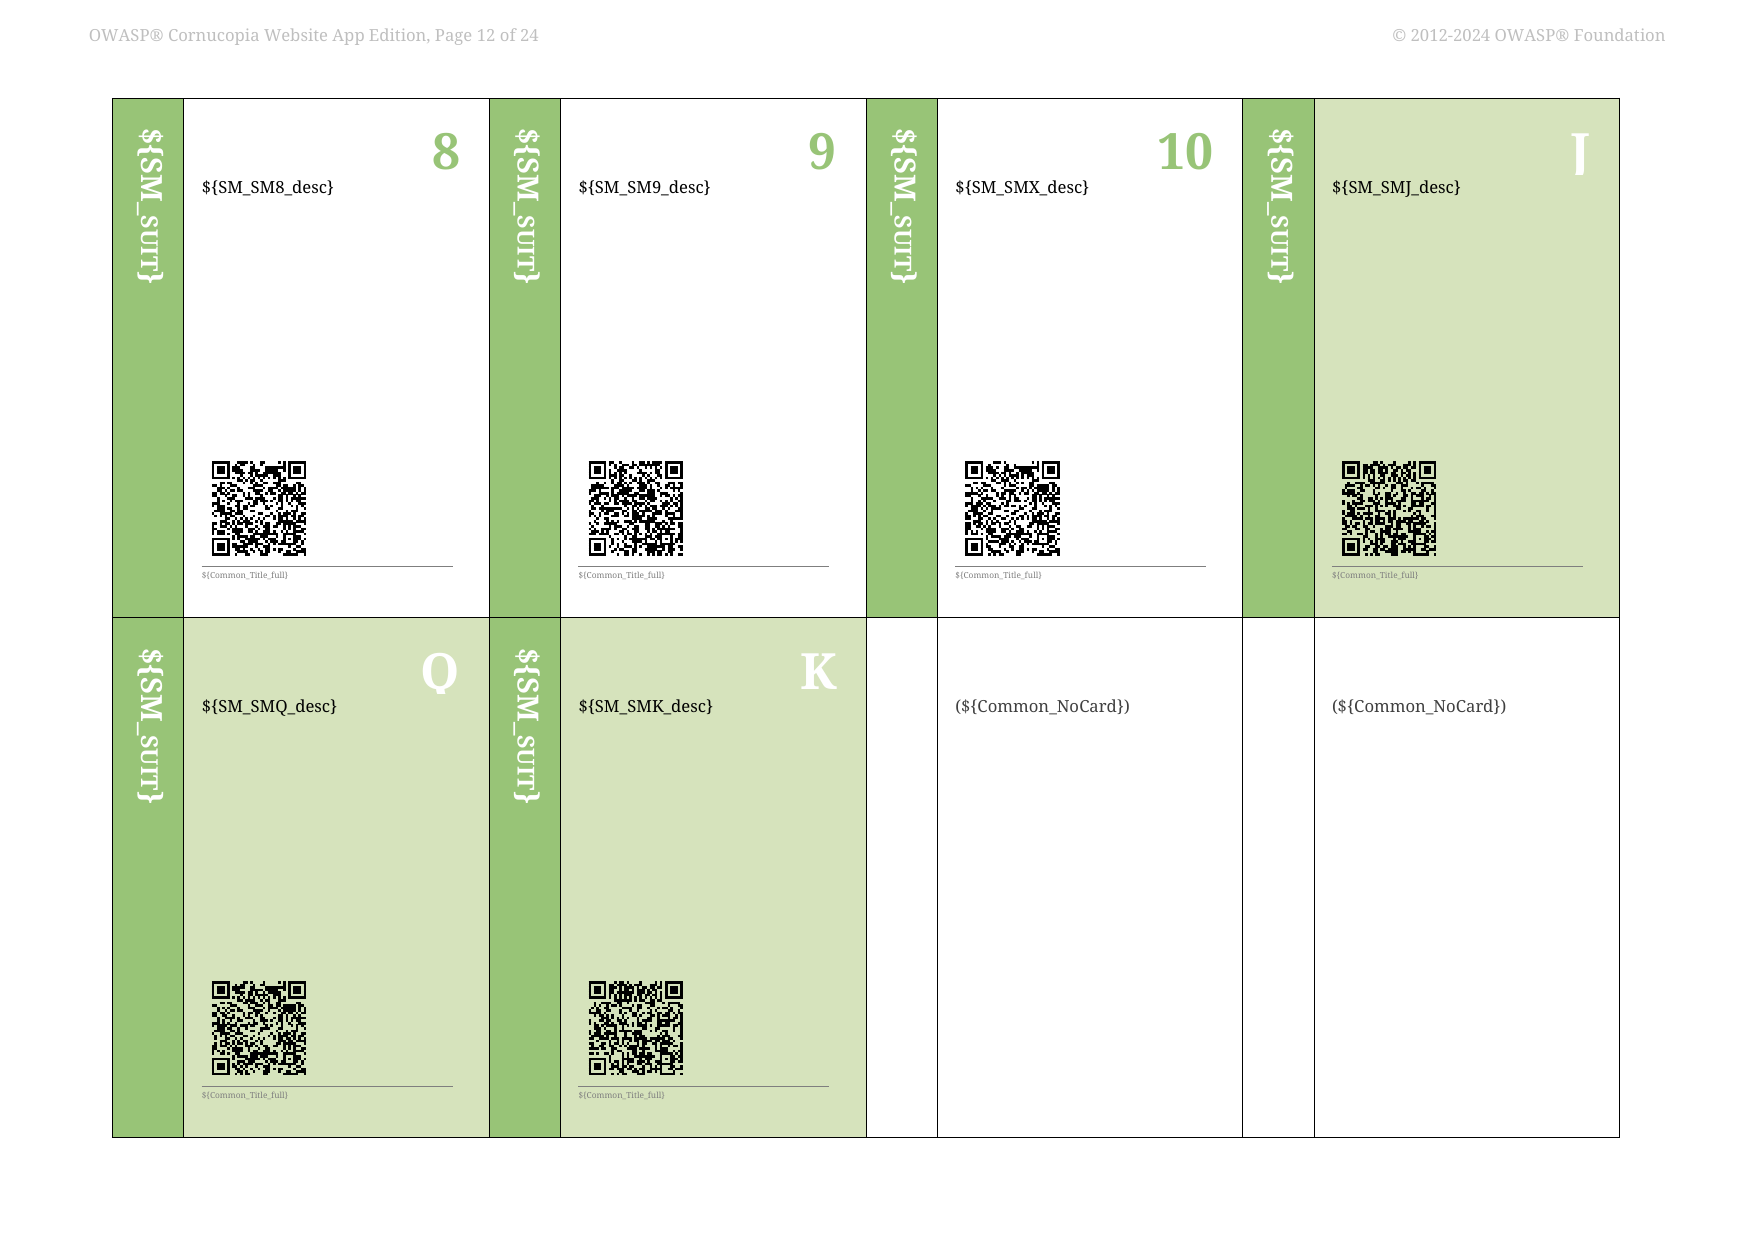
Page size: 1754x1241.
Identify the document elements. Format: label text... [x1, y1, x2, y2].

table_header J [1315, 99, 1619, 174]
table_cell [867, 618, 937, 1137]
table_header 8 [184, 99, 489, 174]
table_cell ${SM_SM9_desc} [561, 174, 866, 411]
table_header [578, 412, 829, 566]
table_cell [938, 411, 1242, 617]
table_cell [561, 411, 866, 617]
table_cell ${Common_Title_full} [202, 1087, 453, 1101]
table_cell ${SM_suit} [490, 618, 560, 1137]
table_header [202, 412, 453, 566]
table_cell ${Common_Title_full} [202, 567, 453, 581]
table_cell [561, 930, 866, 1137]
table_cell [1315, 930, 1619, 1137]
table_cell ${Common_Title_full} [955, 567, 1206, 581]
table_cell [938, 618, 1242, 694]
table_header ${SM_suit} [867, 99, 937, 617]
table_cell ${Common_Title_full} [578, 1087, 829, 1101]
table_cell ${Common_Title_full} [1332, 567, 1583, 581]
table_cell ${SM_suit} [113, 618, 183, 1137]
table_header [578, 931, 829, 1086]
table_cell [184, 930, 489, 1137]
table_header [202, 931, 453, 1086]
table_cell [1315, 411, 1619, 617]
table_header ${SM_suit} [113, 99, 183, 617]
table_cell [1315, 618, 1619, 694]
table_header ${SM_suit} [1243, 99, 1314, 617]
table_cell K [561, 618, 866, 694]
table_cell (${Common_NoCard}) [938, 694, 1242, 930]
table_cell ${SM_SMK_desc} [561, 694, 866, 930]
table_cell [938, 930, 1242, 1137]
table_cell Q [184, 618, 489, 694]
table_cell ${SM_SMX_desc} [938, 174, 1242, 411]
table_header [1332, 412, 1583, 566]
table_cell ${Common_Title_full} [578, 567, 829, 581]
table_header [108, 98, 112, 1137]
table_header [955, 412, 1206, 566]
table_cell ${SM_SMJ_desc} [1315, 174, 1619, 411]
table_cell [184, 411, 489, 617]
table_cell [1243, 618, 1314, 1137]
table_cell ${SM_SM8_desc} [184, 174, 489, 411]
table_cell ${SM_SMQ_desc} [184, 694, 489, 930]
table_cell (${Common_NoCard}) [1315, 694, 1619, 930]
table_header ${SM_suit} [490, 99, 560, 617]
table_header 9 [561, 99, 866, 174]
table_header 10 [938, 99, 1242, 174]
